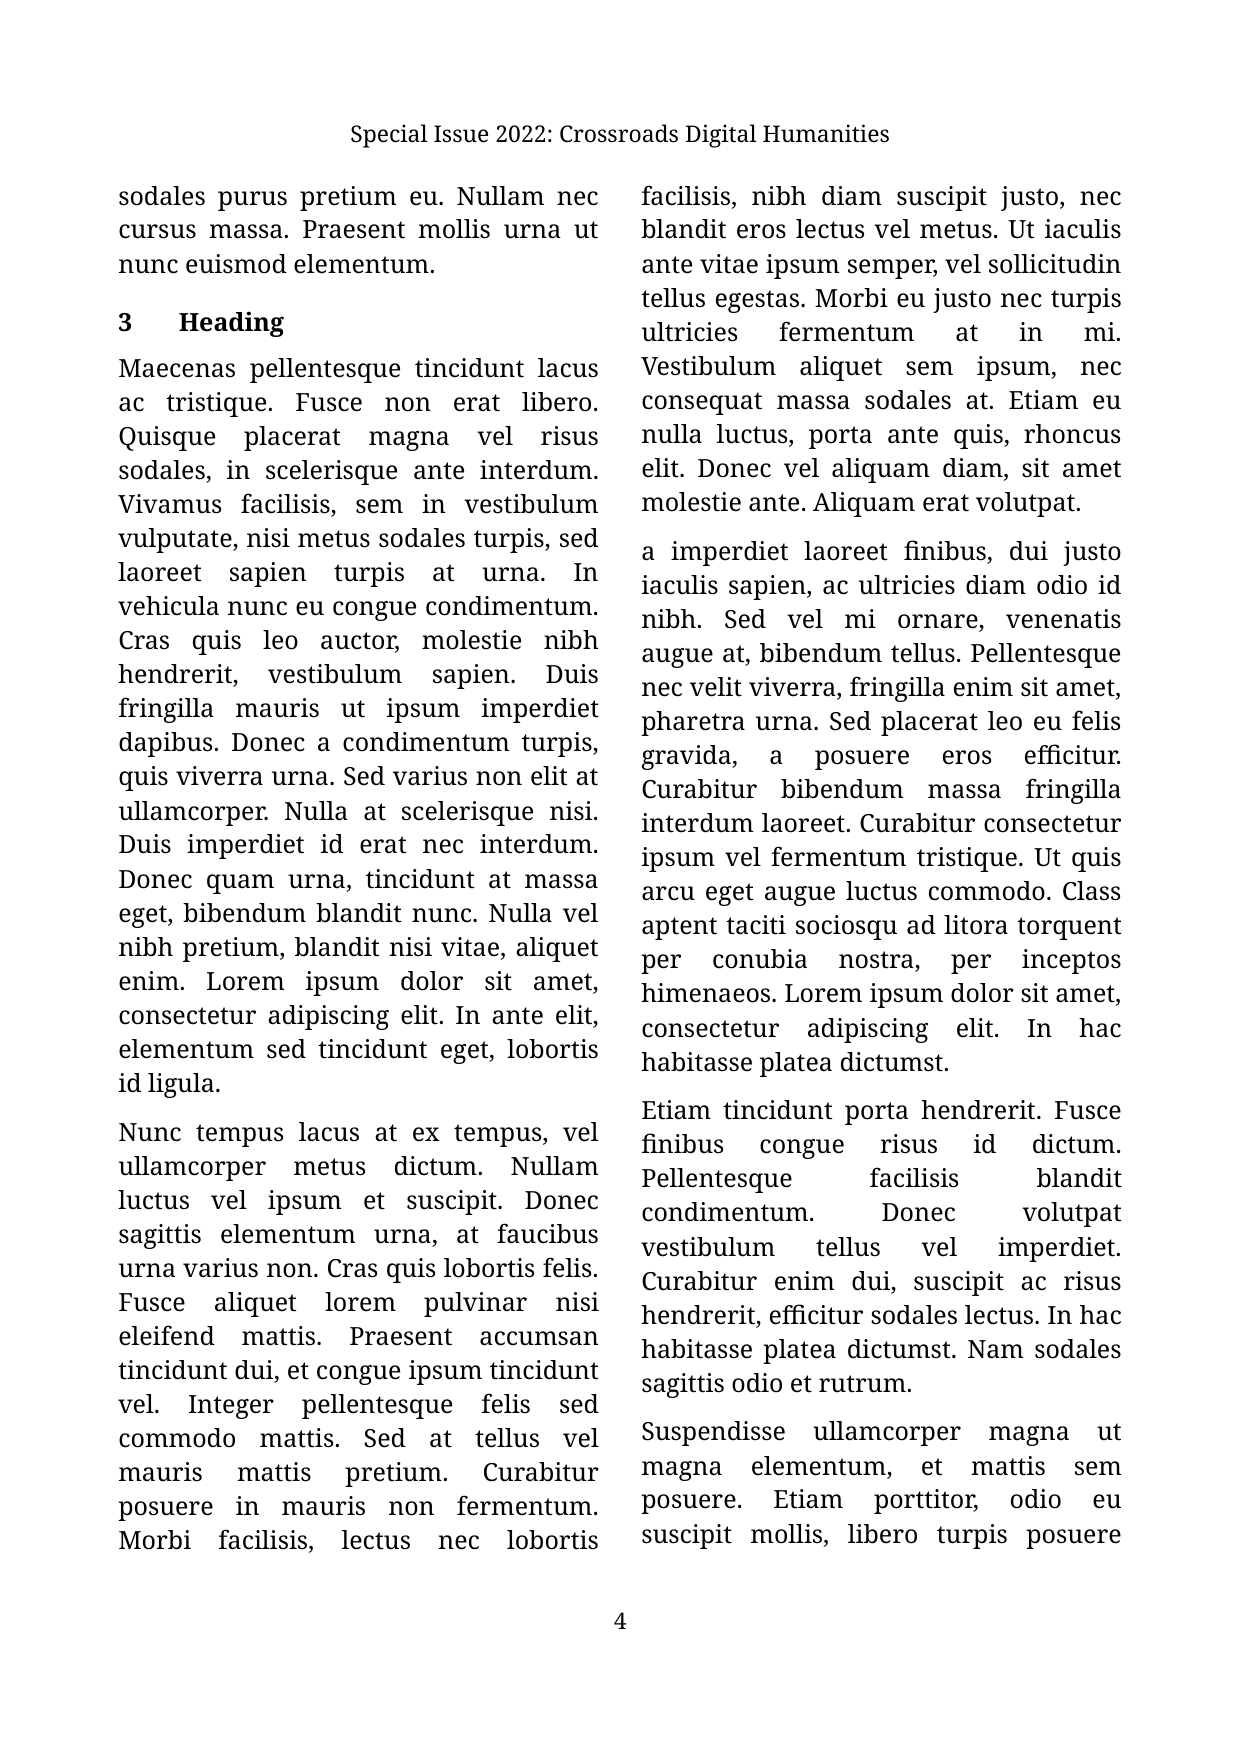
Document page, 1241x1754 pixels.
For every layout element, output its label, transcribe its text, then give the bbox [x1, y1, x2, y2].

subtitle Heading [118, 304, 599, 338]
text facilisis, nibh diam suscipit justo, nec blandit eros lectus vel metus. Ut iaculis ante vitae ipsum semper, vel sollicitudin tellus egestas. Morbi eu justo nec turpis ultricies fermentum at in mi. Vestibulum aliquet sem ipsum, nec consequat massa sodales at. Etiam eu nulla luctus, porta ante quis, rhoncus elit. Donec vel aliquam diam, sit amet molestie ante. Aliquam erat volutpat. [641, 178, 1122, 519]
text Maecenas pellentesque tincidunt lacus ac tristique. Fusce non erat libero. Quisque placerat magna vel risus sodales, in scelerisque ante interdum. Vivamus facilisis, sem in vestibulum vulputate, nisi metus sodales turpis, sed laoreet sapien turpis at urna. In vehicula nunc eu congue condimentum. Cras quis leo auctor, molestie nibh hendrerit, vestibulum sapien. Duis fringilla mauris ut ipsum imperdiet dapibus. Donec a condimentum turpis, quis viverra urna. Sed varius non elit at ullamcorper. Nulla at scelerisque nisi. Duis imperdiet id erat nec interdum. Donec quam urna, tincidunt at massa eget, bibendum blandit nunc. Nulla vel nibh pretium, blandit nisi vitae, aliquet enim. Lorem ipsum dolor sit amet, consectetur adipiscing elit. In ante elit, elementum sed tincidunt eget, lobortis id ligula. [118, 350, 599, 1100]
text Nunc tempus lacus at ex tempus, vel ullamcorper metus dictum. Nullam luctus vel ipsum et suscipit. Donec sagittis elementum urna, at faucibus urna varius non. Cras quis lobortis felis. Fusce aliquet lorem pulvinar nisi eleifend mattis. Praesent accumsan tincidunt dui, et congue ipsum tincidunt vel. Integer pellentesque felis sed commodo mattis. Sed at tellus vel mauris mattis pretium. Curabitur posuere in mauris non fermentum. Morbi facilisis, lectus nec lobortis [118, 1114, 599, 1557]
text a imperdiet laoreet finibus, dui justo iaculis sapien, ac ultricies diam odio id nibh. Sed vel mi ornare, venenatis augue at, bibendum tellus. Pellentesque nec velit viverra, fringilla enim sit amet, pharetra urna. Sed placerat leo eu felis gravida, a posuere eros efficitur. Curabitur bibendum massa fringilla interdum laoreet. Curabitur consectetur ipsum vel fermentum tristique. Ut quis arcu eget augue luctus commodo. Class aptent taciti sociosqu ad litora torquent per conubia nostra, per inceptos himenaeos. Lorem ipsum dolor sit amet, consectetur adipiscing elit. In hac habitasse platea dictumst. [641, 533, 1122, 1078]
text sodales purus pretium eu. Nullam nec cursus massa. Praesent mollis urna ut nunc euismod elementum. [118, 178, 599, 280]
text Suspendisse ullamcorper magna ut magna elementum, et mattis sem posuere. Etiam porttitor, odio eu suscipit mollis, libero turpis posuere [641, 1414, 1122, 1550]
text Etiam tincidunt porta hendrerit. Fusce finibus congue risus id dictum. Pellentesque facilisis blandit condimentum. Donec volutpat vestibulum tellus vel imperdiet. Curabitur enim dui, suscipit ac risus hendrerit, efficitur sodales lectus. In hac habitasse platea dictumst. Nam sodales sagittis odio et rutrum. [641, 1093, 1122, 1399]
